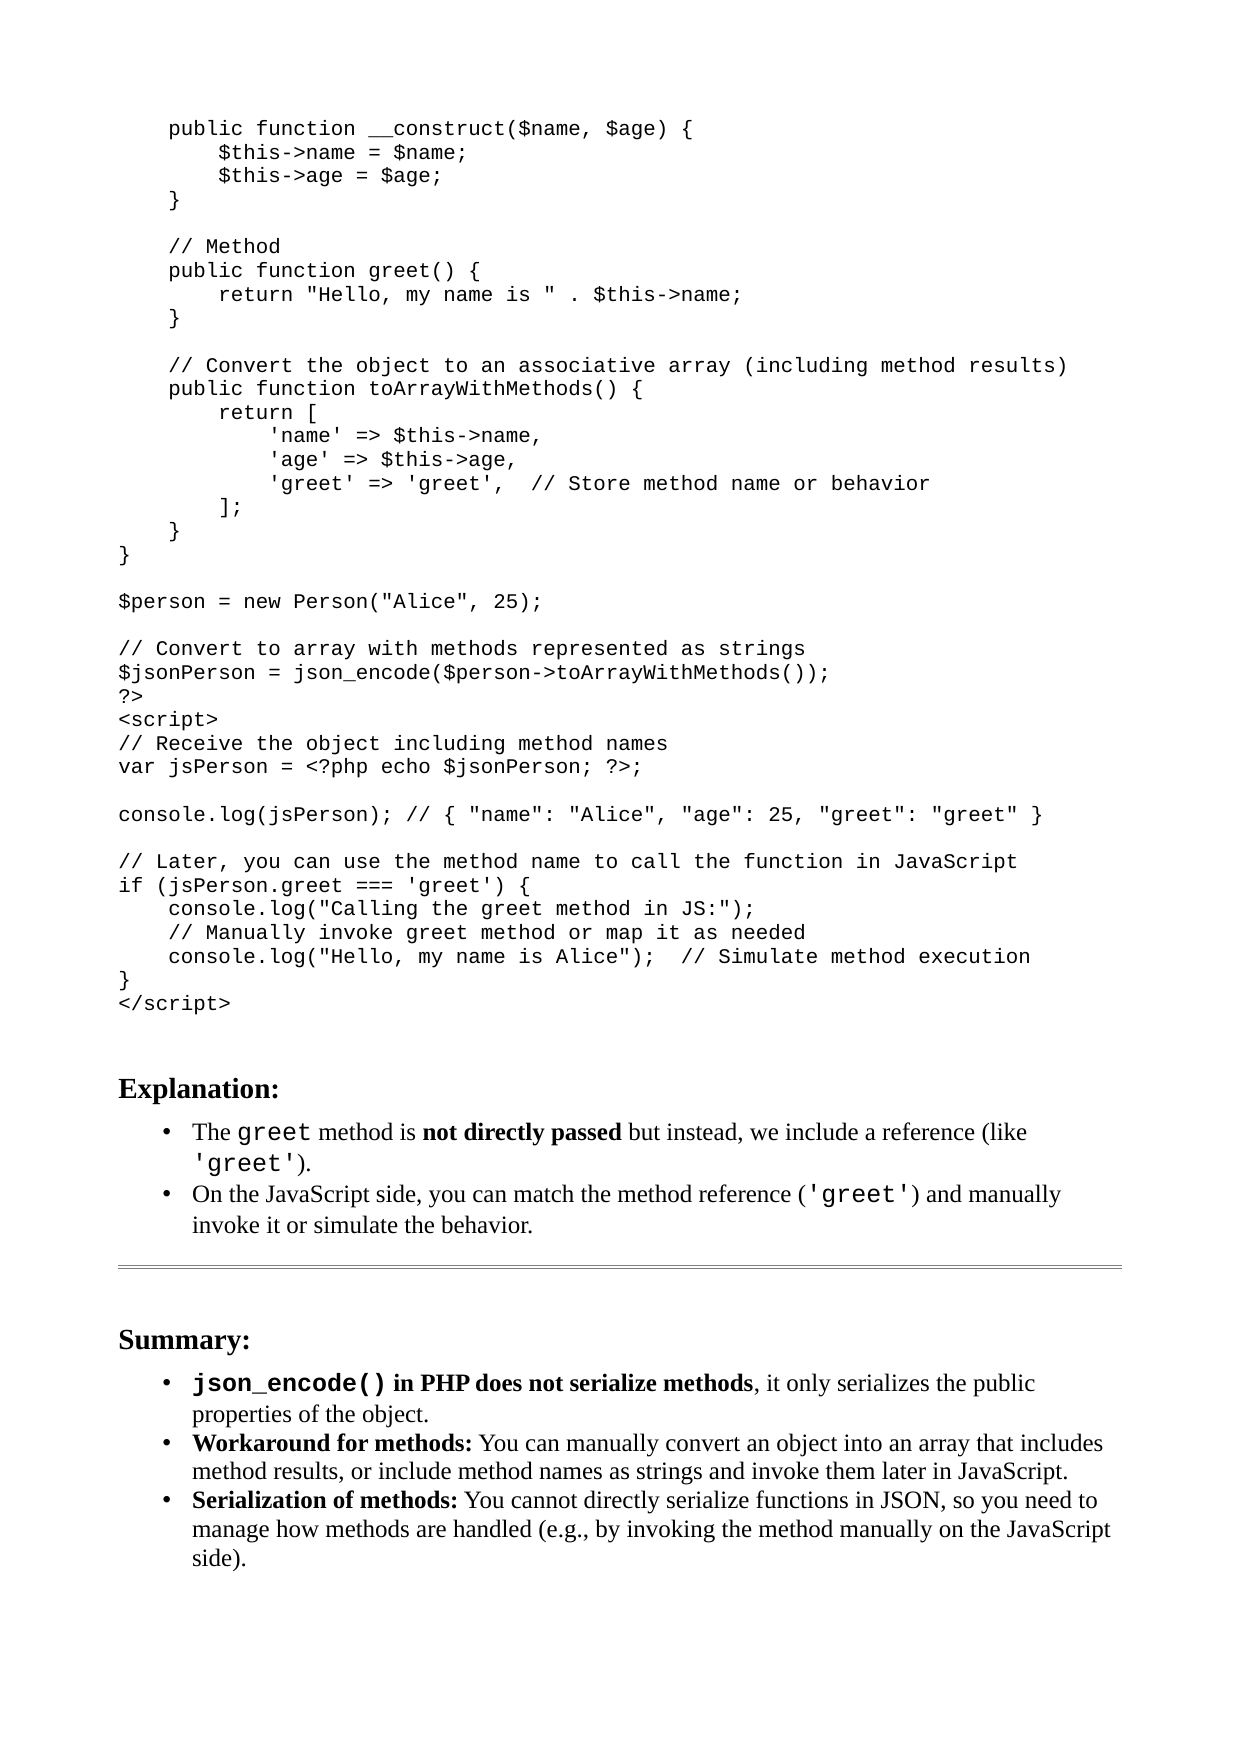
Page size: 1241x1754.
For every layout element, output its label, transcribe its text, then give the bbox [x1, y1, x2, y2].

text 'greet' => 'greet', // Store method name or behavior [118, 473, 1122, 496]
text <script> [118, 709, 1122, 733]
text if (jsPerson.greet === 'greet') { [118, 875, 1122, 898]
list Workaround for methods: You can manually convert an object into an array that includes method results, or include method names as strings and invoke them later in JavaScript. [162, 1428, 1122, 1485]
subtitle Explanation: [118, 1071, 1122, 1105]
text // Later, you can use the method name to call the function in JavaScript [118, 851, 1122, 875]
text ]; [118, 496, 1122, 520]
text </script> [118, 993, 1122, 1017]
text 'name' => $this->name, [118, 426, 1122, 449]
text $this->name = $name; [118, 142, 1122, 165]
list json_encode() in PHP does not serialize methods, it only serializes the public properties of the object. [162, 1368, 1122, 1428]
text // Receive the object including method names [118, 733, 1122, 757]
text public function toArrayWithMethods() { [118, 378, 1122, 402]
text } [118, 969, 1122, 993]
text } [118, 544, 1122, 567]
text public function __construct($name, $age) { [118, 118, 1122, 142]
text $this->age = $age; [118, 165, 1122, 189]
text // Convert to array with methods represented as strings [118, 638, 1122, 662]
text ?> [118, 686, 1122, 709]
text } [118, 189, 1122, 213]
text $jsonPerson = json_encode($person->toArrayWithMethods()); [118, 662, 1122, 686]
text // Method [118, 236, 1122, 260]
text return "Hello, my name is " . $this->name; [118, 284, 1122, 307]
list On the JavaScript side, you can match the method reference ('greet') and manually invoke it or simulate the behavior. [162, 1179, 1122, 1238]
text } [118, 307, 1122, 331]
text 'age' => $this->age, [118, 449, 1122, 473]
text console.log(jsPerson); // { "name": "Alice", "age": 25, "greet": "greet" } [118, 804, 1122, 827]
text // Convert the object to an associative array (including method results) [118, 354, 1122, 378]
text } [118, 520, 1122, 544]
list The greet method is not directly passed but instead, we include a reference (like 'greet'). [162, 1117, 1122, 1179]
text return [ [118, 402, 1122, 426]
text var jsPerson = <?php echo $jsonPerson; ?>; [118, 757, 1122, 780]
text console.log("Hello, my name is Alice"); // Simulate method execution [118, 946, 1122, 969]
text console.log("Calling the greet method in JS:"); [118, 898, 1122, 922]
text // Manually invoke greet method or map it as needed [118, 922, 1122, 946]
text public function greet() { [118, 260, 1122, 284]
text $person = new Person("Alice", 25); [118, 591, 1122, 615]
list Serialization of methods: You cannot directly serialize functions in JSON, so you need to manage how methods are handled (e.g., by invoking the method manually on the JavaScript side). [162, 1485, 1122, 1571]
subtitle Summary: [118, 1322, 1122, 1356]
